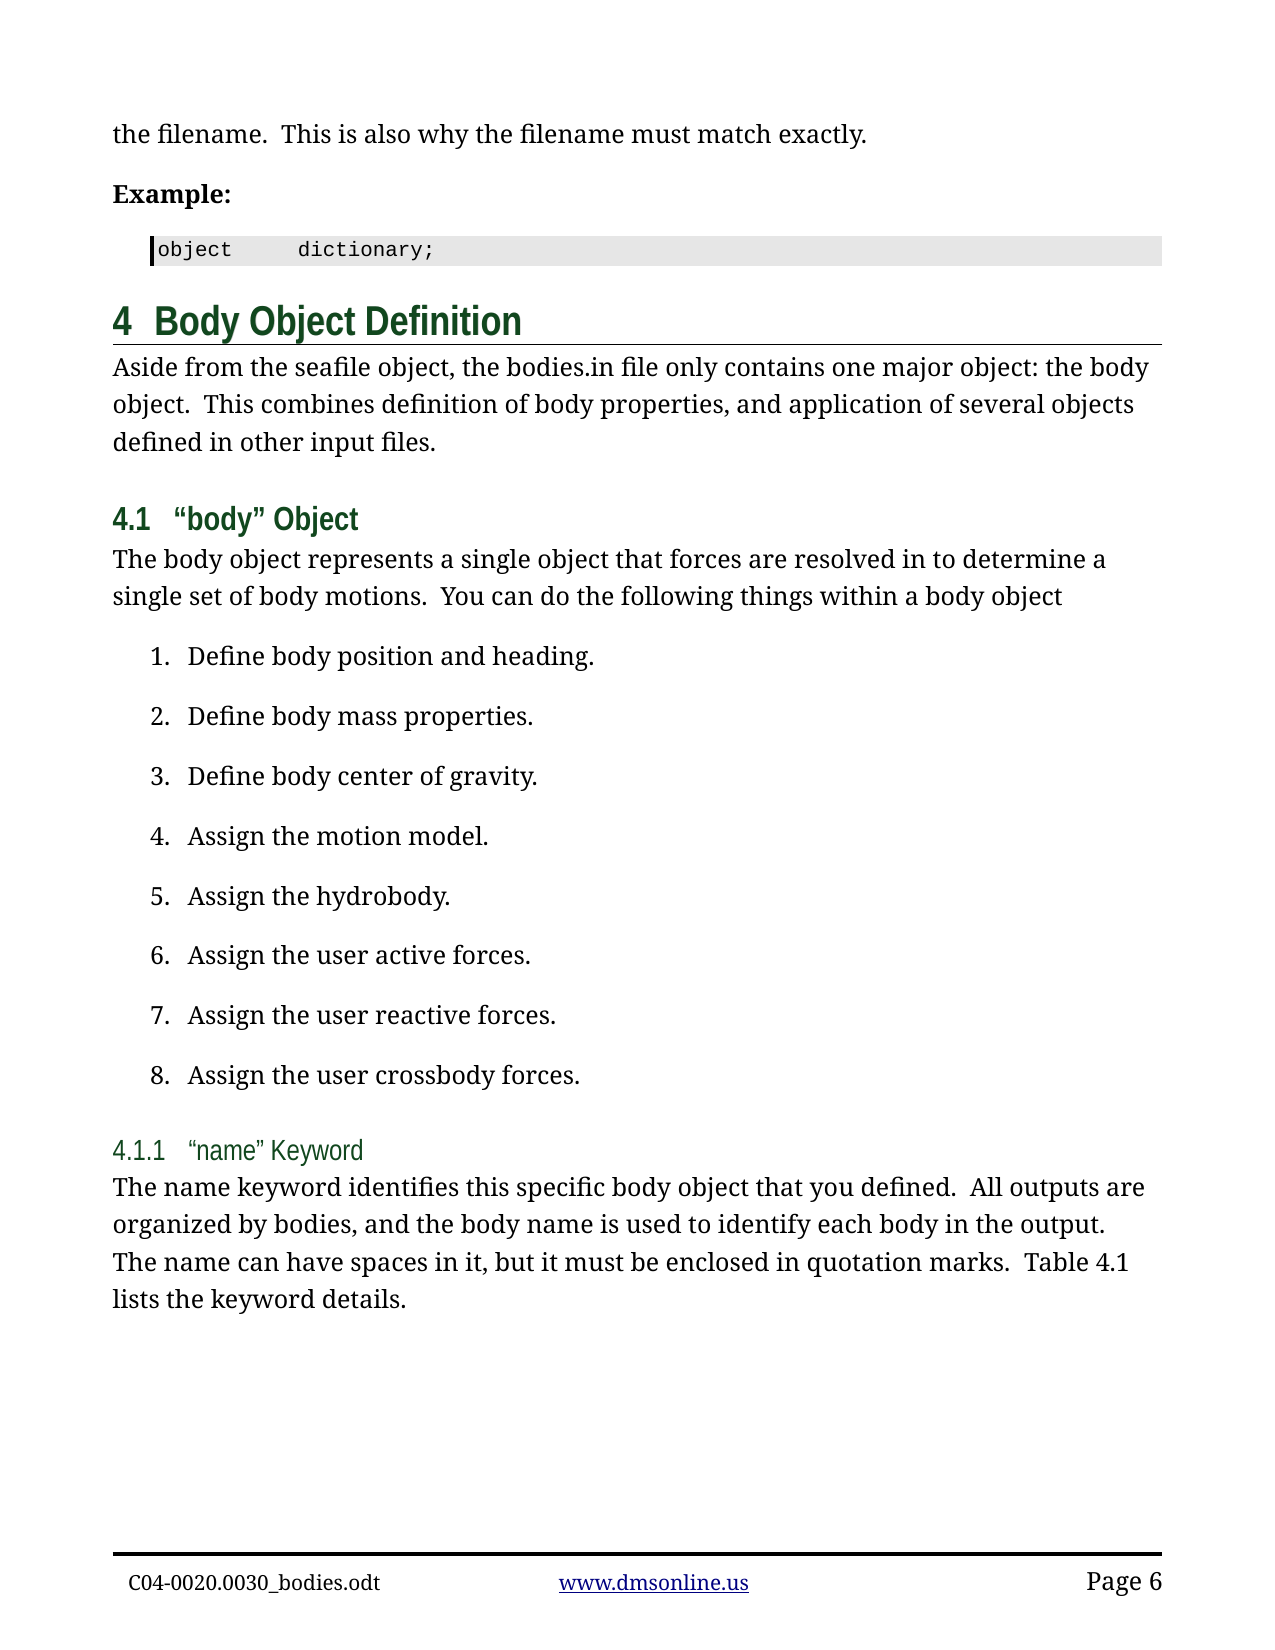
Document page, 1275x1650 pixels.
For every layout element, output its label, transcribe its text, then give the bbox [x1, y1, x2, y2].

list Assign the user reactive forces. [150, 998, 1162, 1032]
text the filename. This is also why the filename must match exactly. [112, 117, 1162, 151]
list Define body position and heading. [150, 638, 1162, 673]
list Assign the motion model. [150, 818, 1162, 852]
list Assign the hydrobody. [150, 878, 1162, 912]
list Define body mass properties. [150, 698, 1162, 732]
text object dictionary; [154, 236, 1162, 266]
list Assign the user crossbody forces. [150, 1058, 1162, 1092]
subtitle Body object Definition [112, 296, 1162, 345]
list Define body center of gravity. [150, 758, 1162, 792]
text Example: [112, 176, 1162, 211]
list Assign the user active forces. [150, 938, 1162, 972]
text The name keyword identifies this specific body object that you defined. All outputs are organized by bodies, and the body name is used to identify each body in the output. The name can have spaces in it, but it must be enclosed in quotation marks. Table 4.1 lists the keyword details. [112, 1169, 1162, 1316]
text The body object represents a single object that forces are resolved in to determine a single set of body motions. You can do the following things within a body object [112, 541, 1162, 613]
subtitle “body” Object [112, 499, 1162, 537]
text Aside from the seafile object, the bodies.in file only contains one major object: the body object. This combines definition of body properties, and application of several objects defined in other input files. [112, 349, 1162, 458]
subtitle “name” Keyword [112, 1133, 1162, 1166]
